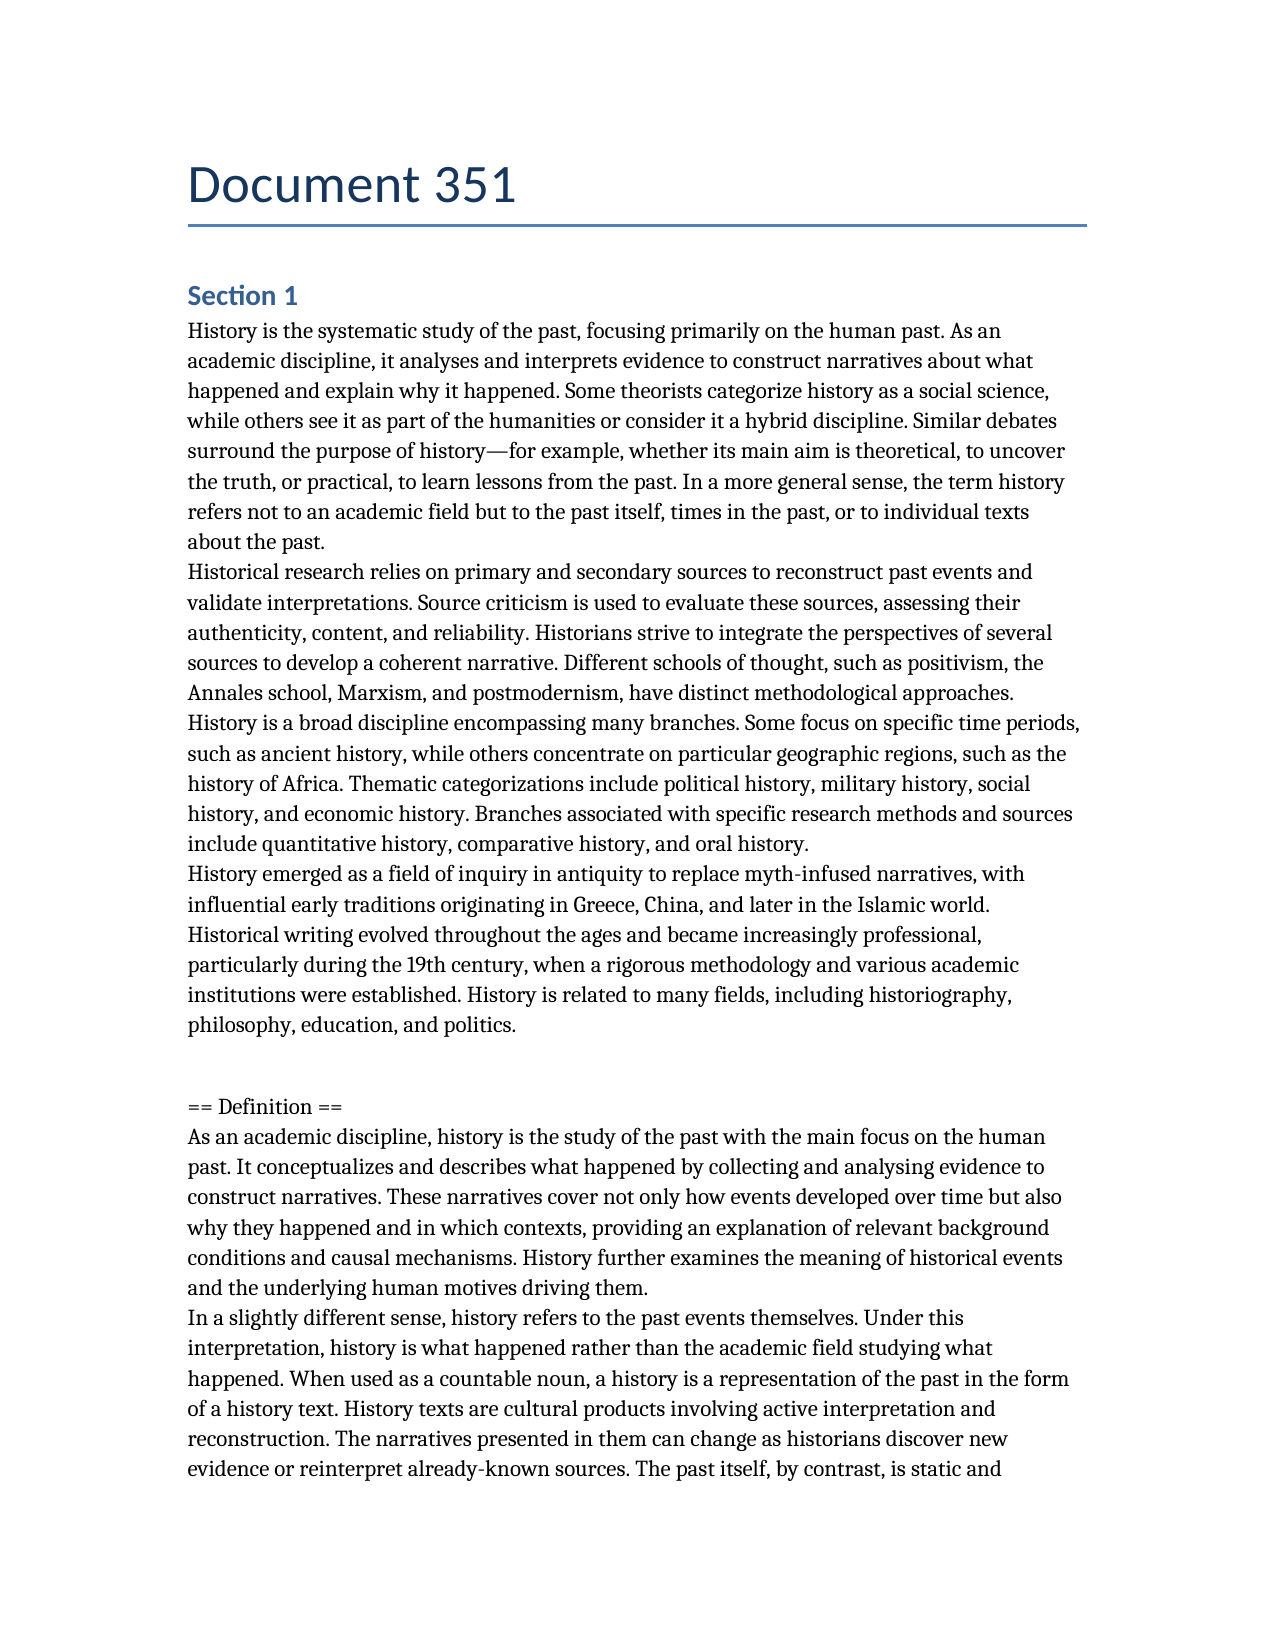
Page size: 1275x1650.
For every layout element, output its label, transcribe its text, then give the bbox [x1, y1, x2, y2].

text == Definition == As an academic discipline, history is the study of the past with the main focus on the human past. It conceptualizes and describes what happened by collecting and analysing evidence to construct narratives. These narratives cover not only how events developed over time but also why they happened and in which contexts, providing an explanation of relevant background conditions and causal mechanisms. History further examines the meaning of historical events and the underlying human motives driving them. In a slightly different sense, history refers to the past events themselves. Under this interpretation, history is what happened rather than the academic field studying what happened. When used as a countable noun, a history is a representation of the past in the form of a history text. History texts are cultural products involving active interpretation and reconstruction. The narratives presented in them can change as historians discover new evidence or reinterpret already-known sources. The past itself, by contrast, is static and [187, 1063, 1087, 1482]
text History is the systematic study of the past, focusing primarily on the human past. As an academic discipline, it analyses and interprets evidence to construct narratives about what happened and explain why it happened. Some theorists categorize history as a social science, while others see it as part of the humanities or consider it a hybrid discipline. Similar debates surround the purpose of history—for example, whether its main aim is theoretical, to uncover the truth, or practical, to learn lessons from the past. In a more general sense, the term history refers not to an academic field but to the past itself, times in the past, or to individual texts about the past. Historical research relies on primary and secondary sources to reconstruct past events and validate interpretations. Source criticism is used to evaluate these sources, assessing their authenticity, content, and reliability. Historians strive to integrate the perspectives of several sources to develop a coherent narrative. Different schools of thought, such as positivism, the Annales school, Marxism, and postmodernism, have distinct methodological approaches. History is a broad discipline encompassing many branches. Some focus on specific time periods, such as ancient history, while others concentrate on particular geographic regions, such as the history of Africa. Thematic categorizations include political history, military history, social history, and economic history. Branches associated with specific research methods and sources include quantitative history, comparative history, and oral history. History emerged as a field of inquiry in antiquity to replace myth-infused narratives, with influential early traditions originating in Greece, China, and later in the Islamic world. Historical writing evolved throughout the ages and became increasingly professional, particularly during the 19th century, when a rigorous methodology and various academic institutions were established. History is related to many fields, including historiography, philosophy, education, and politics. [187, 317, 1087, 1039]
title Document 351 [187, 150, 1087, 227]
subtitle Section 1 [187, 277, 1087, 312]
